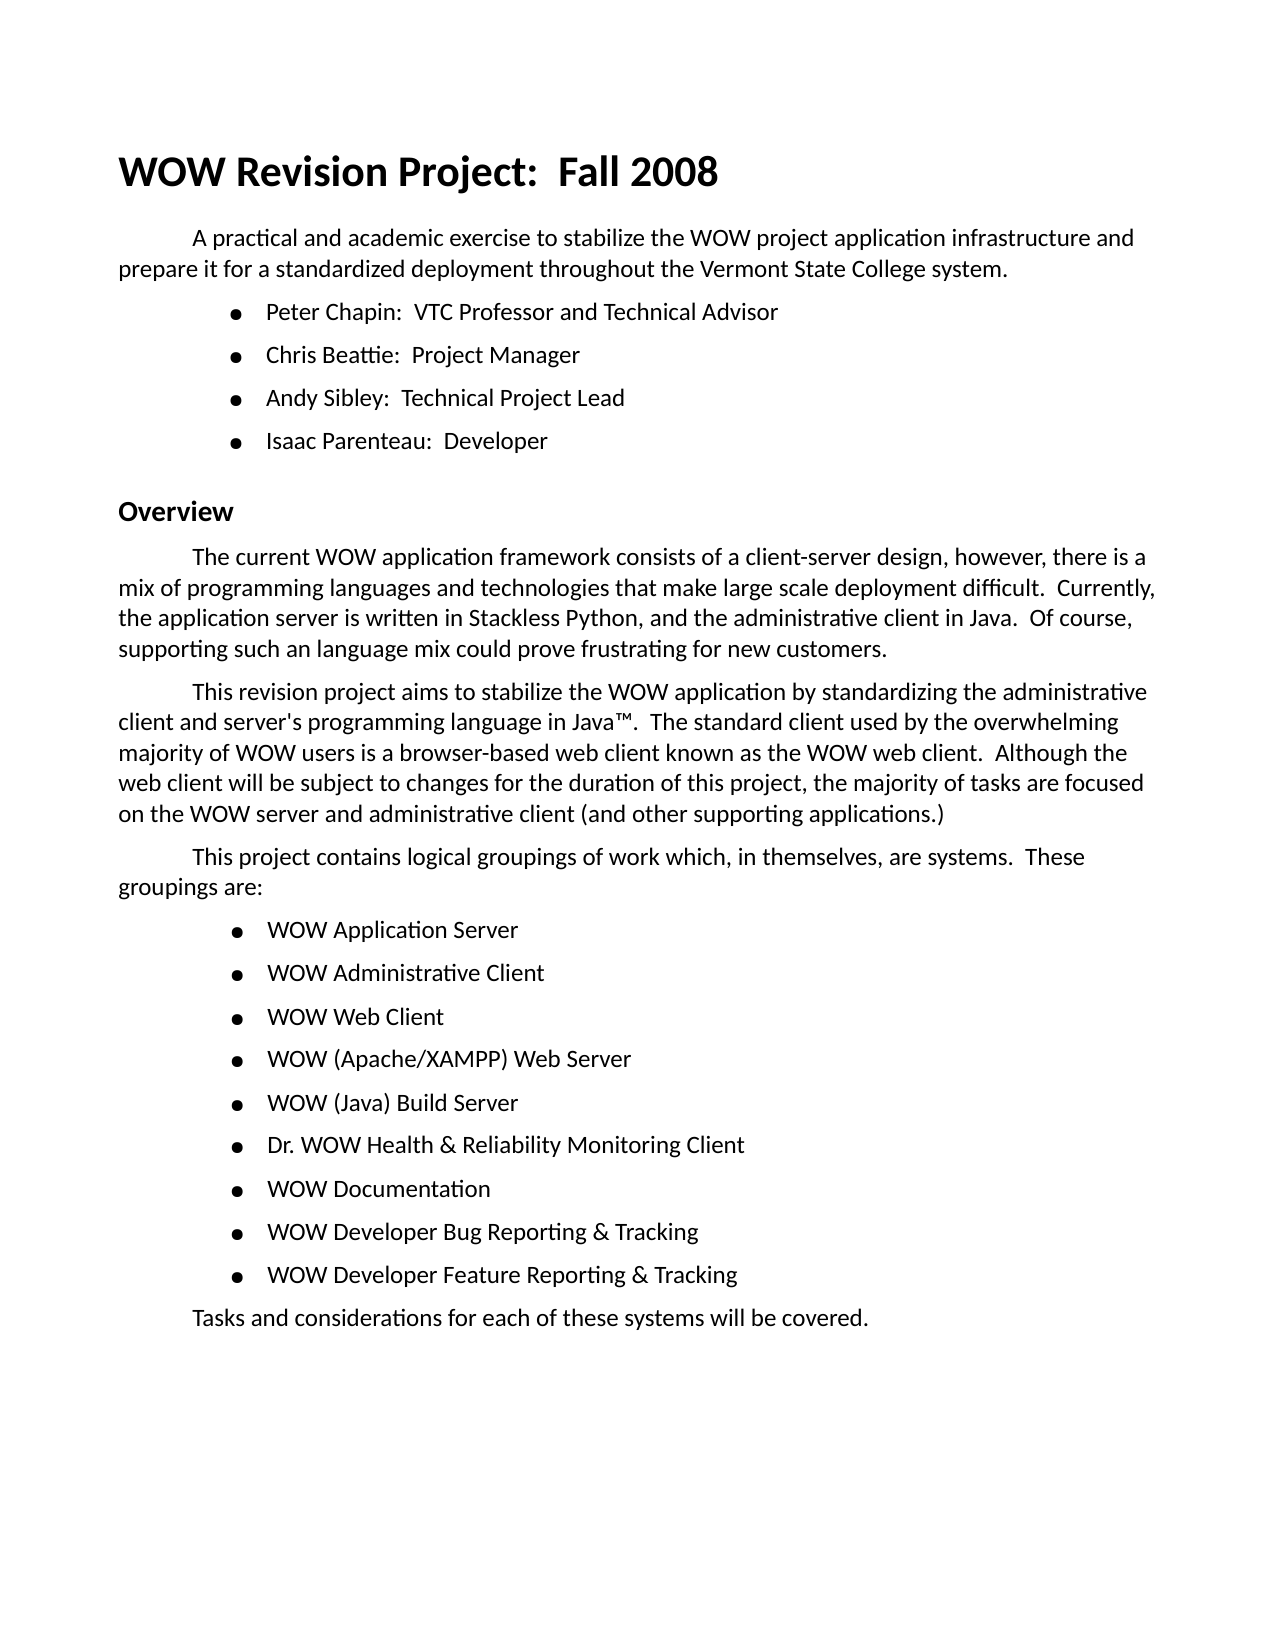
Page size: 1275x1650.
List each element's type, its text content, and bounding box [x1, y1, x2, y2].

list WOW Application Server [229, 914, 1157, 945]
list WOW (Java) Build Server [229, 1087, 1157, 1117]
subtitle WOW Revision Project: Fall 2008 [118, 144, 1157, 197]
text Tasks and considerations for each of these systems will be covered. [118, 1302, 1157, 1332]
subtitle Overview [118, 493, 1157, 529]
list Dr. WOW Health & Reliability Monitoring Client [229, 1130, 1157, 1160]
text This project contains logical groupings of work which, in themselves, are systems. These groupings are: [118, 841, 1157, 902]
list Chris Beattie: Project Manager [228, 339, 1157, 370]
text The current WOW application framework consists of a client-server design, however, there is a mix of programming languages and technologies that make large scale deployment difficult. Currently, the application server is written in Stackless Python, and the administrative client in Java. Of course, supporting such an language mix could prove frustrating for new customers. [118, 541, 1157, 663]
list Isaac Parenteau: Developer [228, 425, 1157, 456]
list Peter Chapin: VTC Professor and Technical Advisor [228, 296, 1157, 327]
list WOW Developer Bug Reporting & Tracking [229, 1216, 1157, 1246]
list WOW (Apache/XAMPP) Web Server [229, 1044, 1157, 1074]
list WOW Administrative Client [229, 958, 1157, 988]
list Andy Sibley: Technical Project Lead [228, 382, 1157, 413]
text This revision project aims to stabilize the WOW application by standardizing the administrative client and server's programming language in Java™. The standard client used by the overwhelming majority of WOW users is a browser-based web client known as the WOW web client. Although the web client will be subject to changes for the duration of this project, the majority of tasks are focused on the WOW server and administrative client (and other supporting applications.) [118, 676, 1157, 828]
text A practical and academic exercise to stabilize the WOW project application infrastructure and prepare it for a standardized deployment throughout the Vermont State College system. [118, 223, 1157, 284]
list WOW Developer Feature Reporting & Tracking [229, 1259, 1157, 1289]
list WOW Documentation [229, 1173, 1157, 1203]
list WOW Web Client [229, 1001, 1157, 1031]
